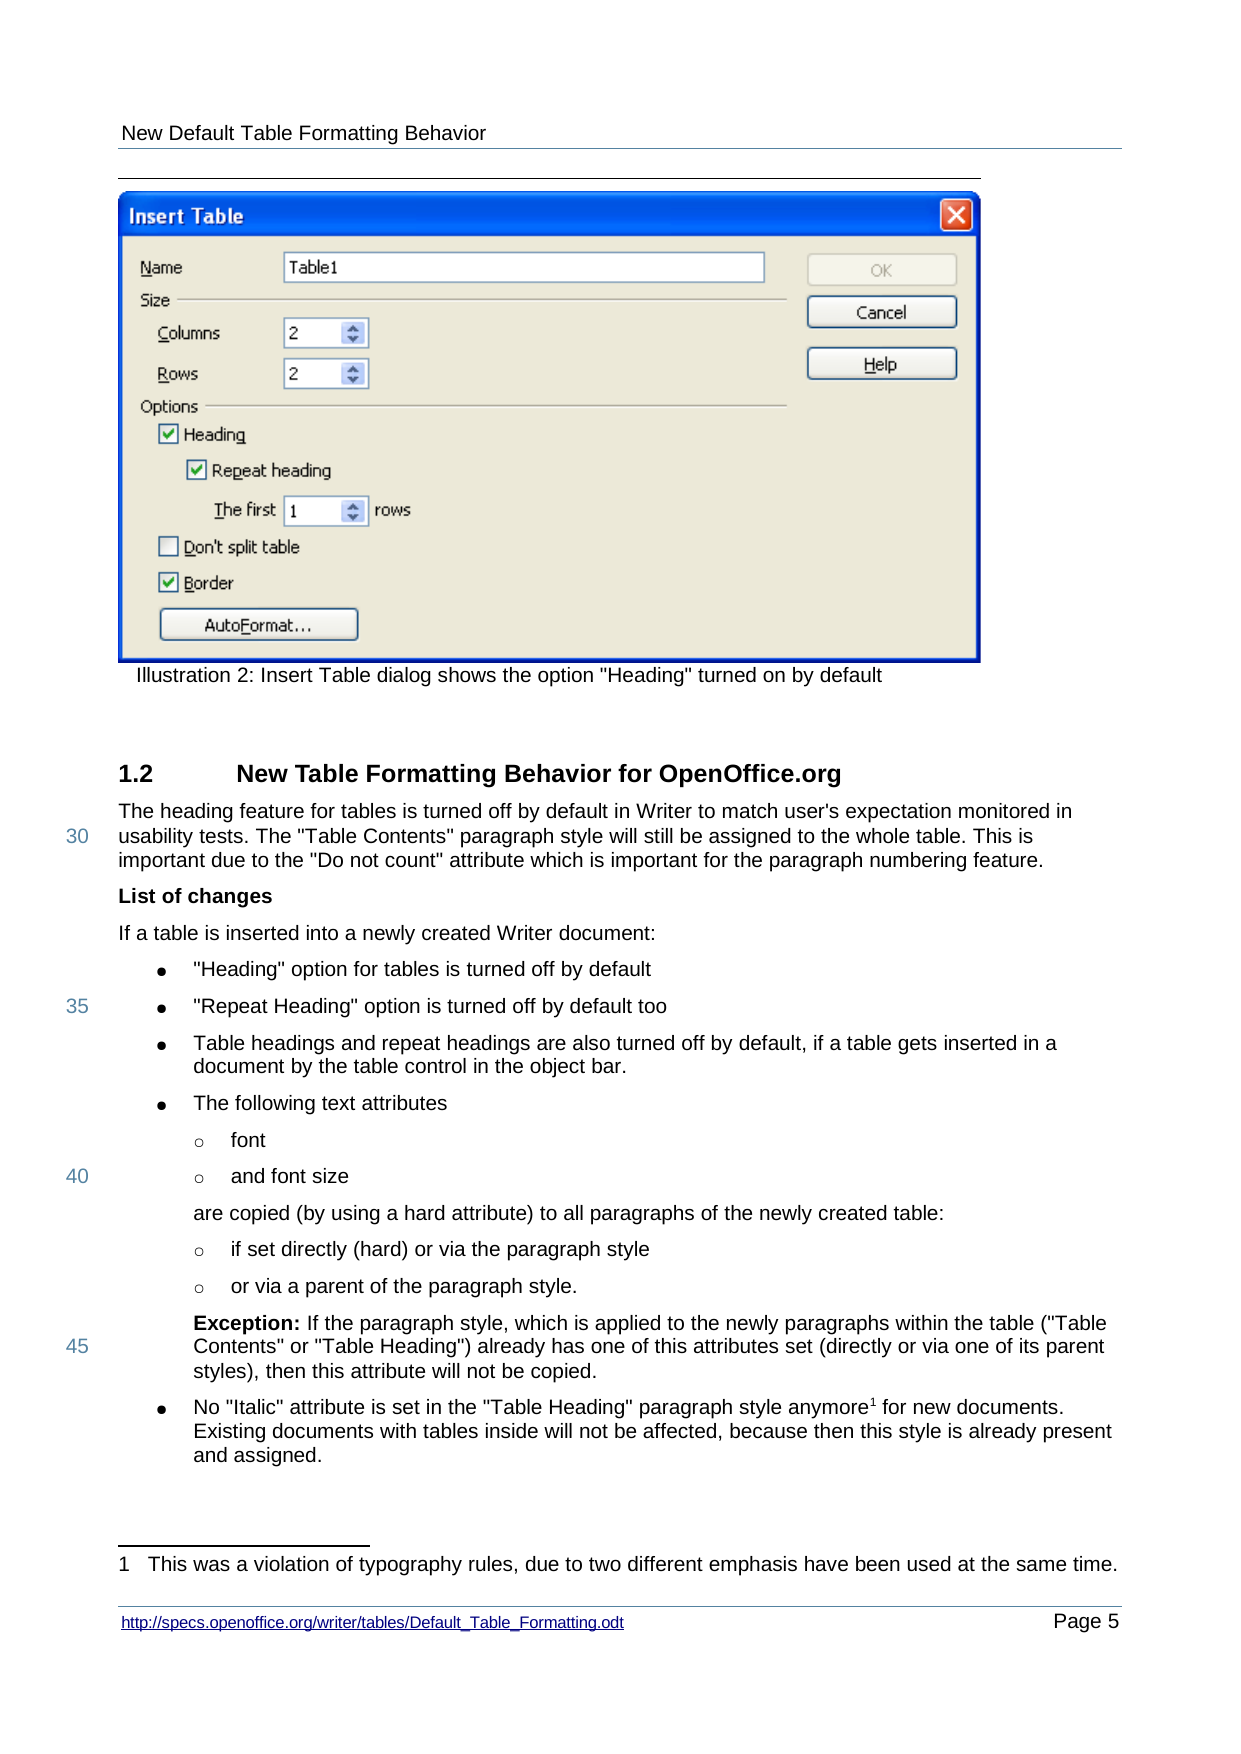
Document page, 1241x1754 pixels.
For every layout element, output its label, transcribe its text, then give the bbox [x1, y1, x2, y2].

text If a table is inserted into a newly created Writer document: [118, 921, 1122, 945]
list This was a violation of typography rules, due to two different emphasis have been used at the same time. [118, 1552, 1122, 1576]
text Illustration 2: Insert Table dialog shows the option "Heading" turned on by default [118, 663, 981, 705]
text [118, 179, 981, 191]
text The heading feature for tables is turned off by default in Writer to match user's expectation monitored in usability tests. The "Table Contents" paragraph style will still be assigned to the whole table. This is important due to the "Do not count" attribute which is important for the paragraph numbering feature. [118, 799, 1122, 872]
list and font size [193, 1164, 1122, 1188]
list Table headings and repeat headings are also turned off by default, if a table gets inserted in a document by the table control in the object bar. [156, 1030, 1122, 1078]
list are copied (by using a hard attribute) to all paragraphs of the newly created table: [156, 1201, 1122, 1225]
list font [193, 1128, 1122, 1152]
list "Repeat Heading" option is turned off by default too [156, 994, 1122, 1018]
picture [118, 191, 981, 663]
list The following text attributes [156, 1091, 1122, 1115]
list "Heading" option for tables is turned off by default [156, 957, 1122, 981]
list No "Italic" attribute is set in the "Table Heading" paragraph style anymore for new documents. Existing documents with tables inside will not be affected, because then this style is already present and assigned. [156, 1395, 1122, 1467]
list if set directly (hard) or via the paragraph style [193, 1237, 1122, 1261]
text List of changes [118, 884, 1122, 908]
list or via a parent of the paragraph style. [193, 1274, 1122, 1298]
list Exception: If the paragraph style, which is applied to the newly paragraphs within the table ("Table Contents" or "Table Heading") already has one of this attributes set (directly or via one of its parent styles), then this attribute will not be copied. [156, 1310, 1122, 1383]
subtitle New Table Formatting Behavior for OpenOffice.org [118, 759, 1122, 788]
